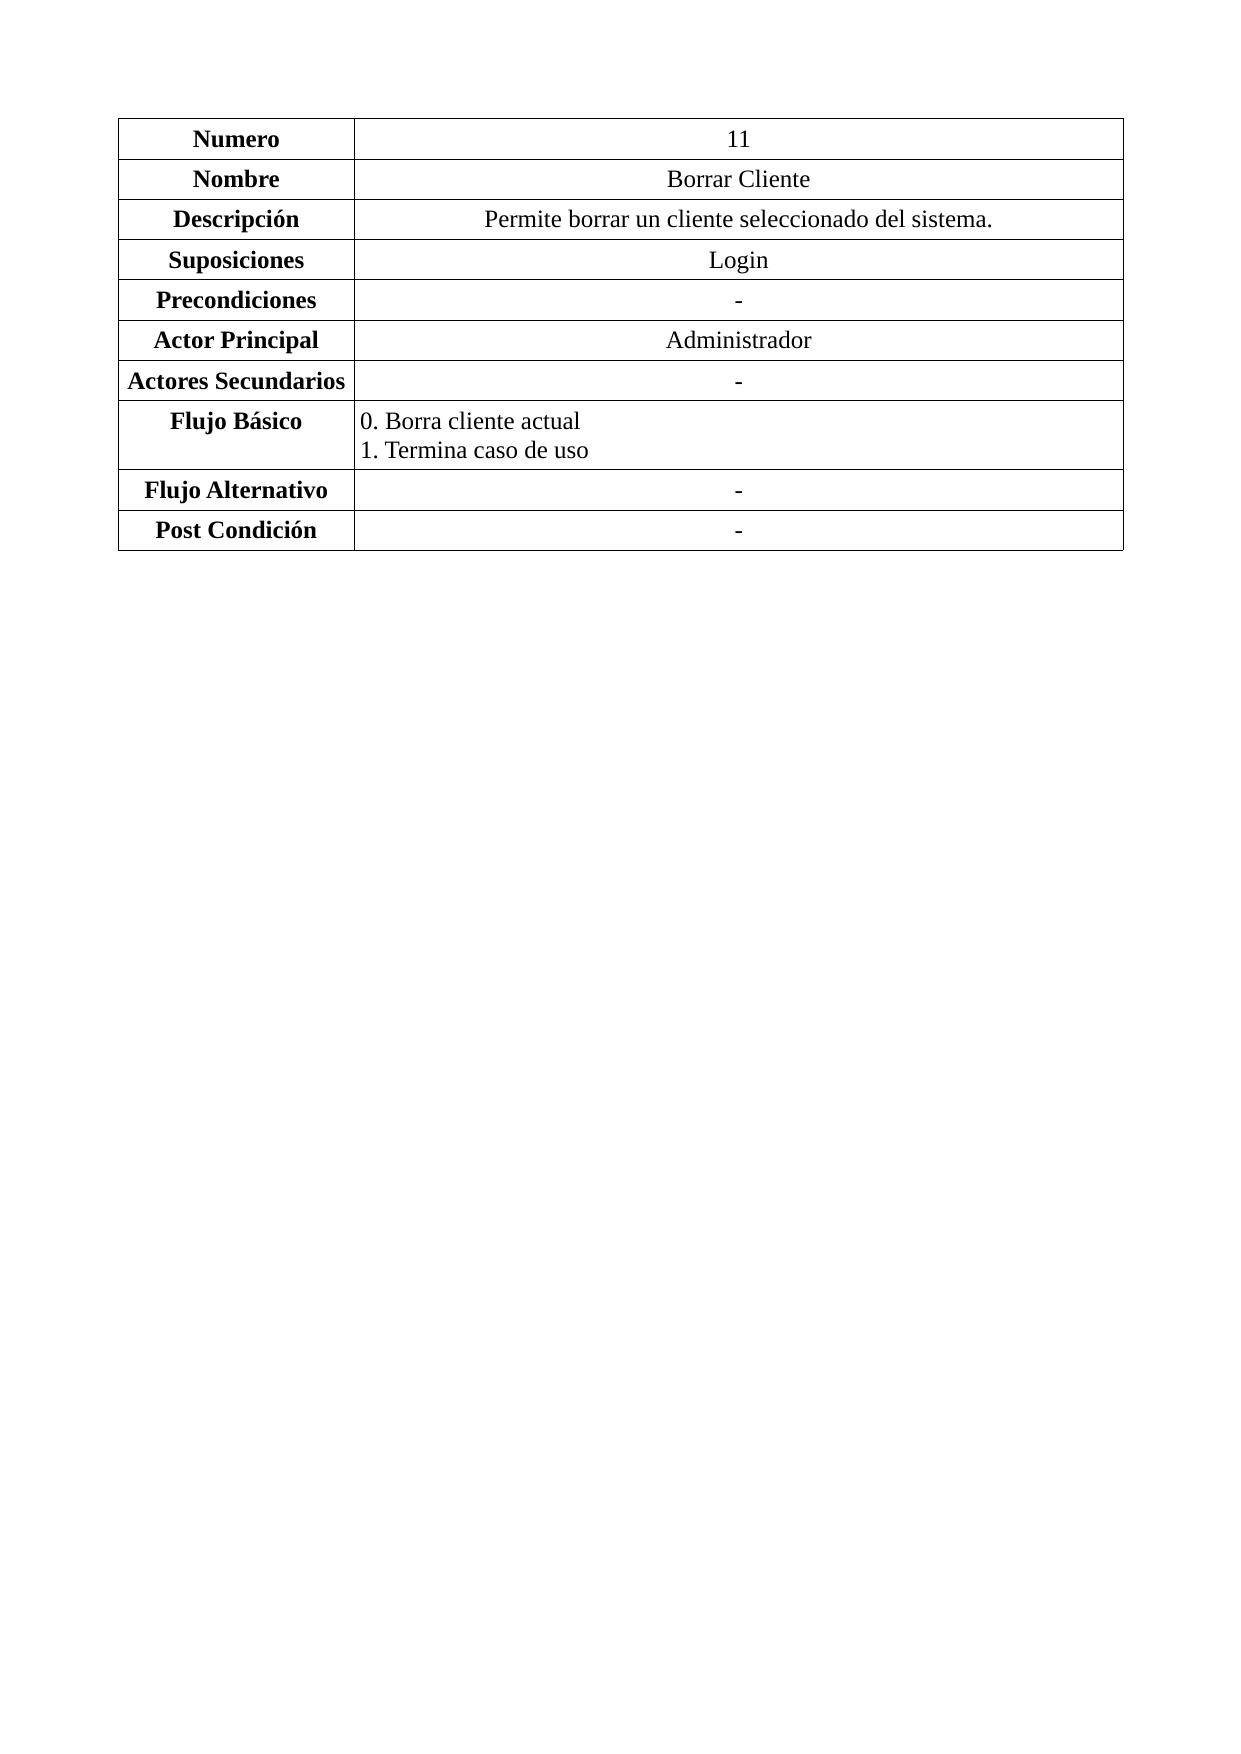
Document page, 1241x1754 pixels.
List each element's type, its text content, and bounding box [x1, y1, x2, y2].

table_cell - [355, 280, 1123, 320]
table_header 11 [355, 119, 1123, 158]
table_cell - [355, 470, 1123, 510]
table_cell Flujo Alternativo [119, 470, 354, 510]
table_cell Borrar Cliente [355, 160, 1123, 199]
table_cell Post Condición [119, 511, 354, 550]
table_cell Suposiciones [119, 240, 354, 279]
table_header Numero [119, 119, 354, 158]
table_cell Actores Secundarios [119, 361, 354, 400]
table_cell - [355, 361, 1123, 400]
table_cell Login [355, 240, 1123, 279]
table_cell - [355, 511, 1123, 550]
table_cell 0. Borra cliente actual 1. Termina caso de uso [355, 401, 1123, 469]
table_cell Permite borrar un cliente seleccionado del sistema. [355, 200, 1123, 239]
table_cell Descripción [119, 200, 354, 239]
table_cell Nombre [119, 160, 354, 199]
table_cell Actor Principal [119, 321, 354, 360]
table_cell Precondiciones [119, 280, 354, 320]
table_cell Flujo Básico [119, 401, 354, 469]
table_cell Administrador [355, 321, 1123, 360]
